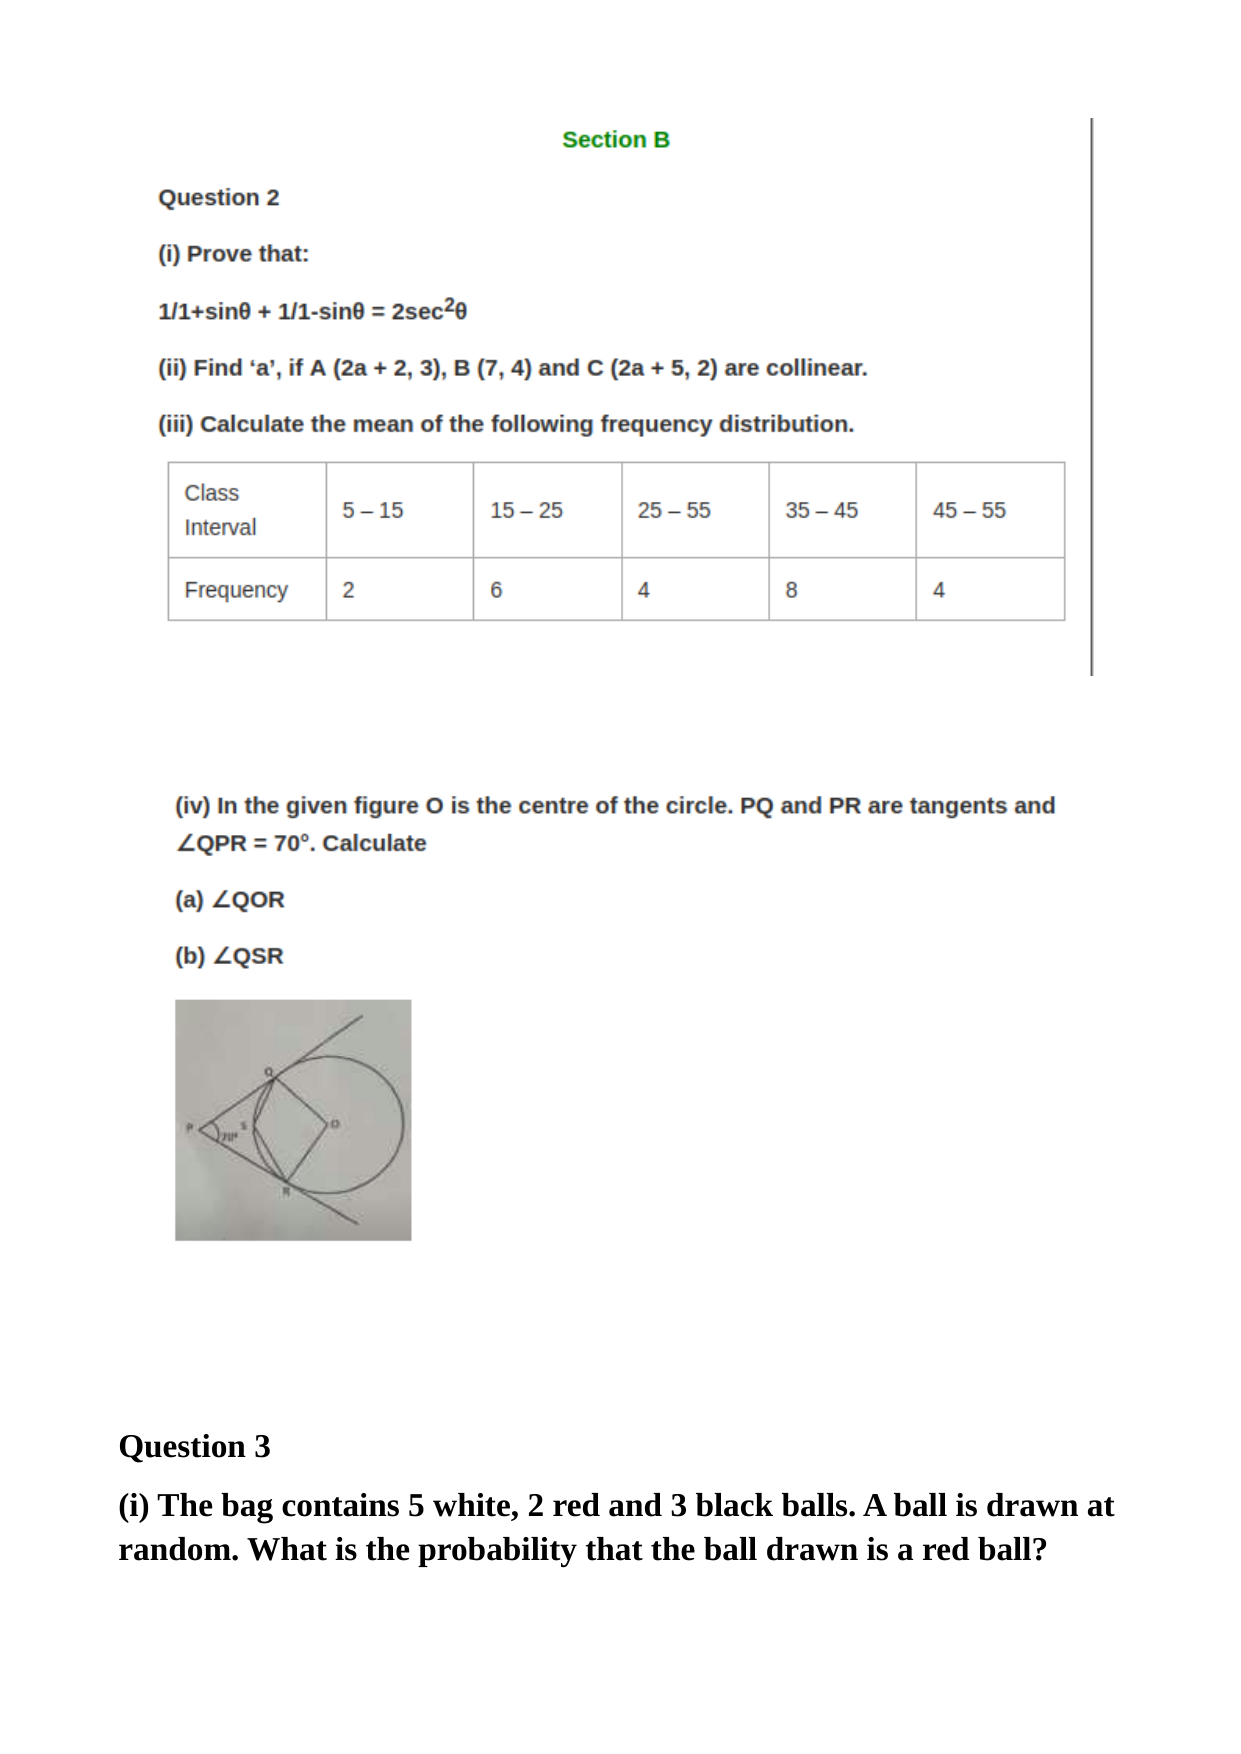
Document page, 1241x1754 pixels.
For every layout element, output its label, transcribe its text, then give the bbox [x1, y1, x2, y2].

text Question 3 [118, 1426, 1122, 1465]
picture [146, 118, 1094, 676]
text (i) The bag contains 5 white, 2 red and 3 black balls. A ball is drawn at random. What is the probability that the ball drawn is a red ball? [118, 1485, 1122, 1567]
picture [163, 737, 1086, 1274]
